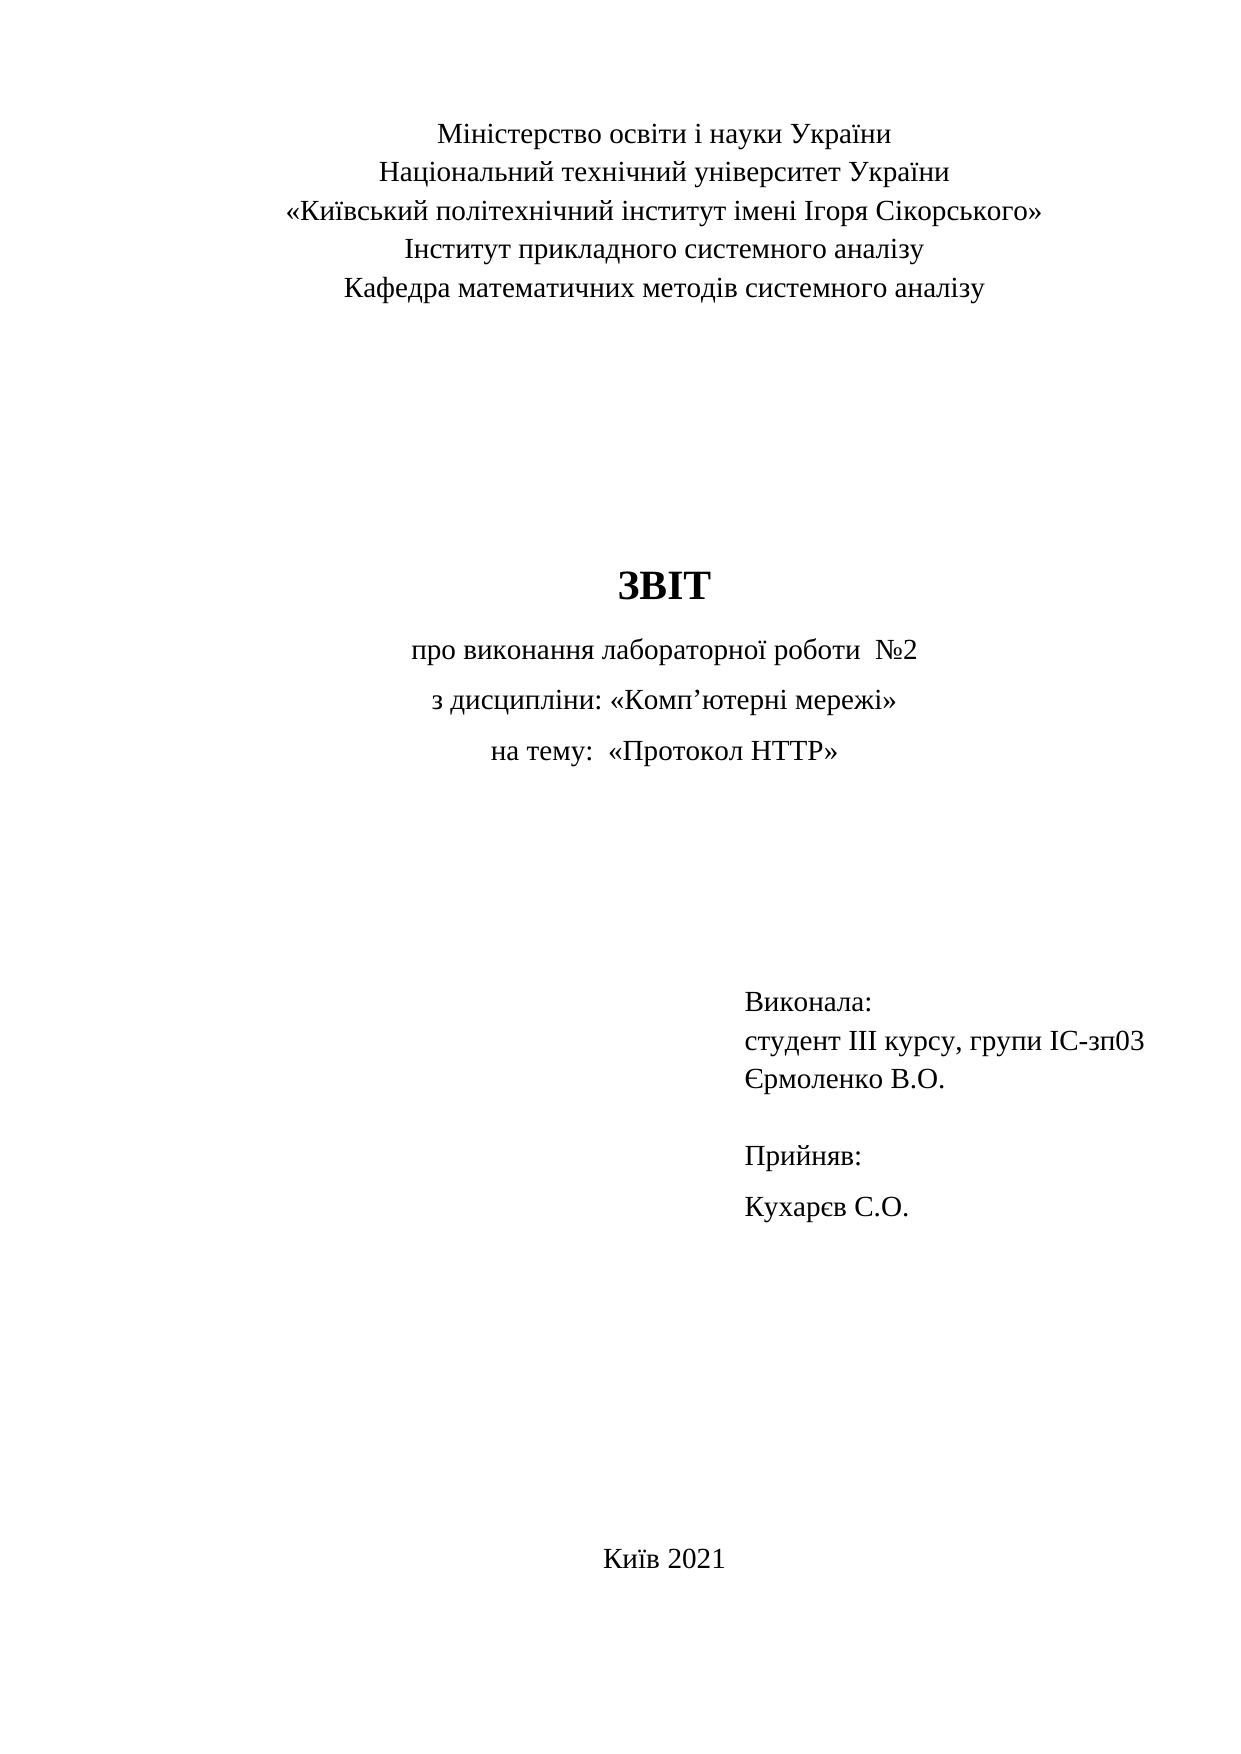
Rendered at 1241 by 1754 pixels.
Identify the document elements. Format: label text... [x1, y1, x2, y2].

text Прийняв: [177, 1138, 1151, 1172]
text ЗВІТ [177, 560, 1151, 608]
text Кухарєв С.О. [177, 1189, 1151, 1222]
text Єрмоленко В.О. [177, 1061, 1151, 1095]
text з дисципліни: «Комп’ютерні мережі» [177, 682, 1151, 716]
text Виконала: [177, 984, 1151, 1018]
text Кафедра математичних методів системного аналізу [177, 270, 1151, 304]
text Інститут прикладного системного аналізу [177, 232, 1151, 265]
text про виконання лабораторної роботи №2 [177, 632, 1151, 666]
text студент ІІI курсу, групи ІС-зп03 [177, 1023, 1151, 1056]
text Київ 2021 [177, 1541, 1151, 1574]
text Національний технічний університет України [177, 154, 1151, 188]
text на тему: «Протокол HTTP» [177, 733, 1151, 766]
text «Київський політехнічний інститут імені Ігоря Сікорського» [177, 193, 1151, 227]
text Міністерство освіти і науки України [177, 116, 1151, 149]
